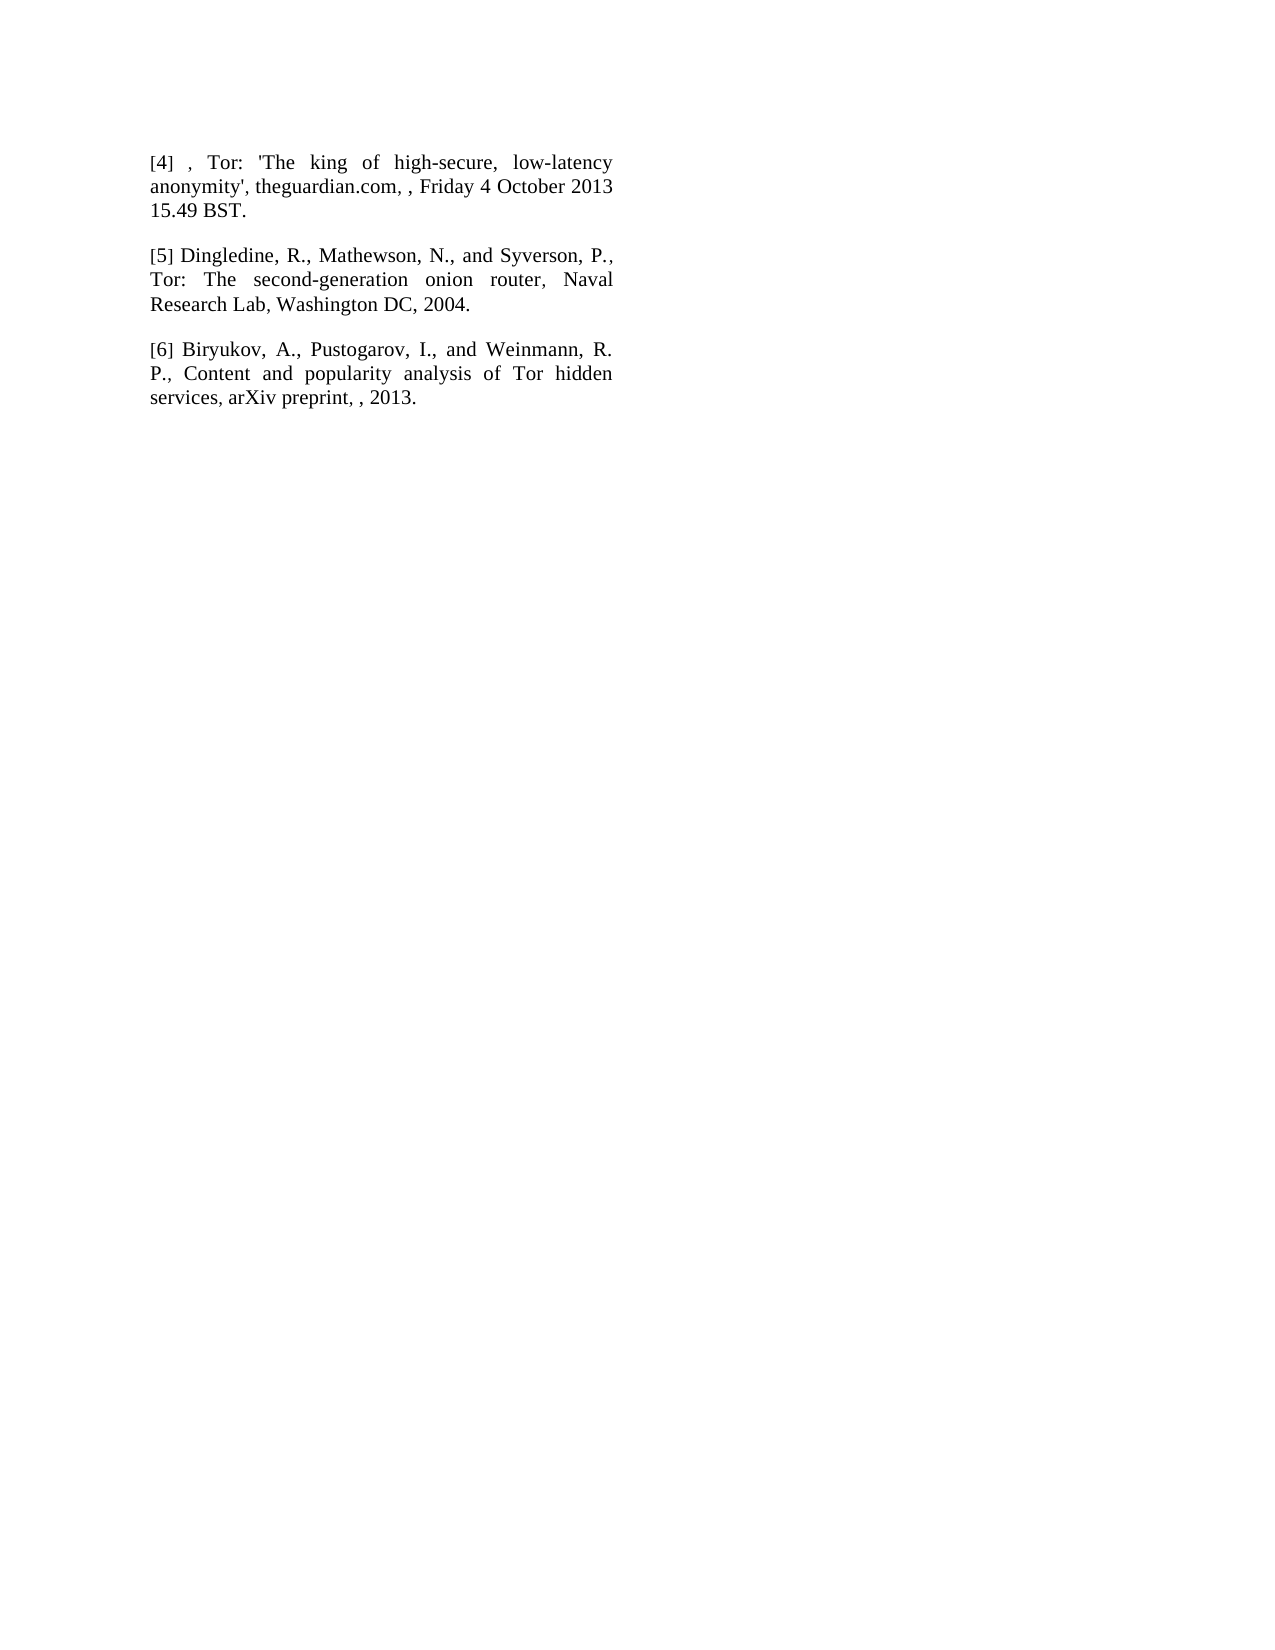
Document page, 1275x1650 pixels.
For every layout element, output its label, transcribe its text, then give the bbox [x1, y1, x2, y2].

text [6] Biryukov, A., Pustogarov, I., and Weinmann, R. P., Content and popularity analysis of Tor hidden services, arXiv preprint, , 2013. [150, 336, 613, 409]
text [4] , Tor: 'The king of high-secure, low-latency anonymity', theguardian.com, , Friday 4 October 2013 15.49 BST. [150, 150, 613, 222]
text [5] Dingledine, R., Mathewson, N., and Syverson, P., Tor: The second-generation onion router, Naval Research Lab, Washington DC, 2004. [150, 243, 613, 315]
